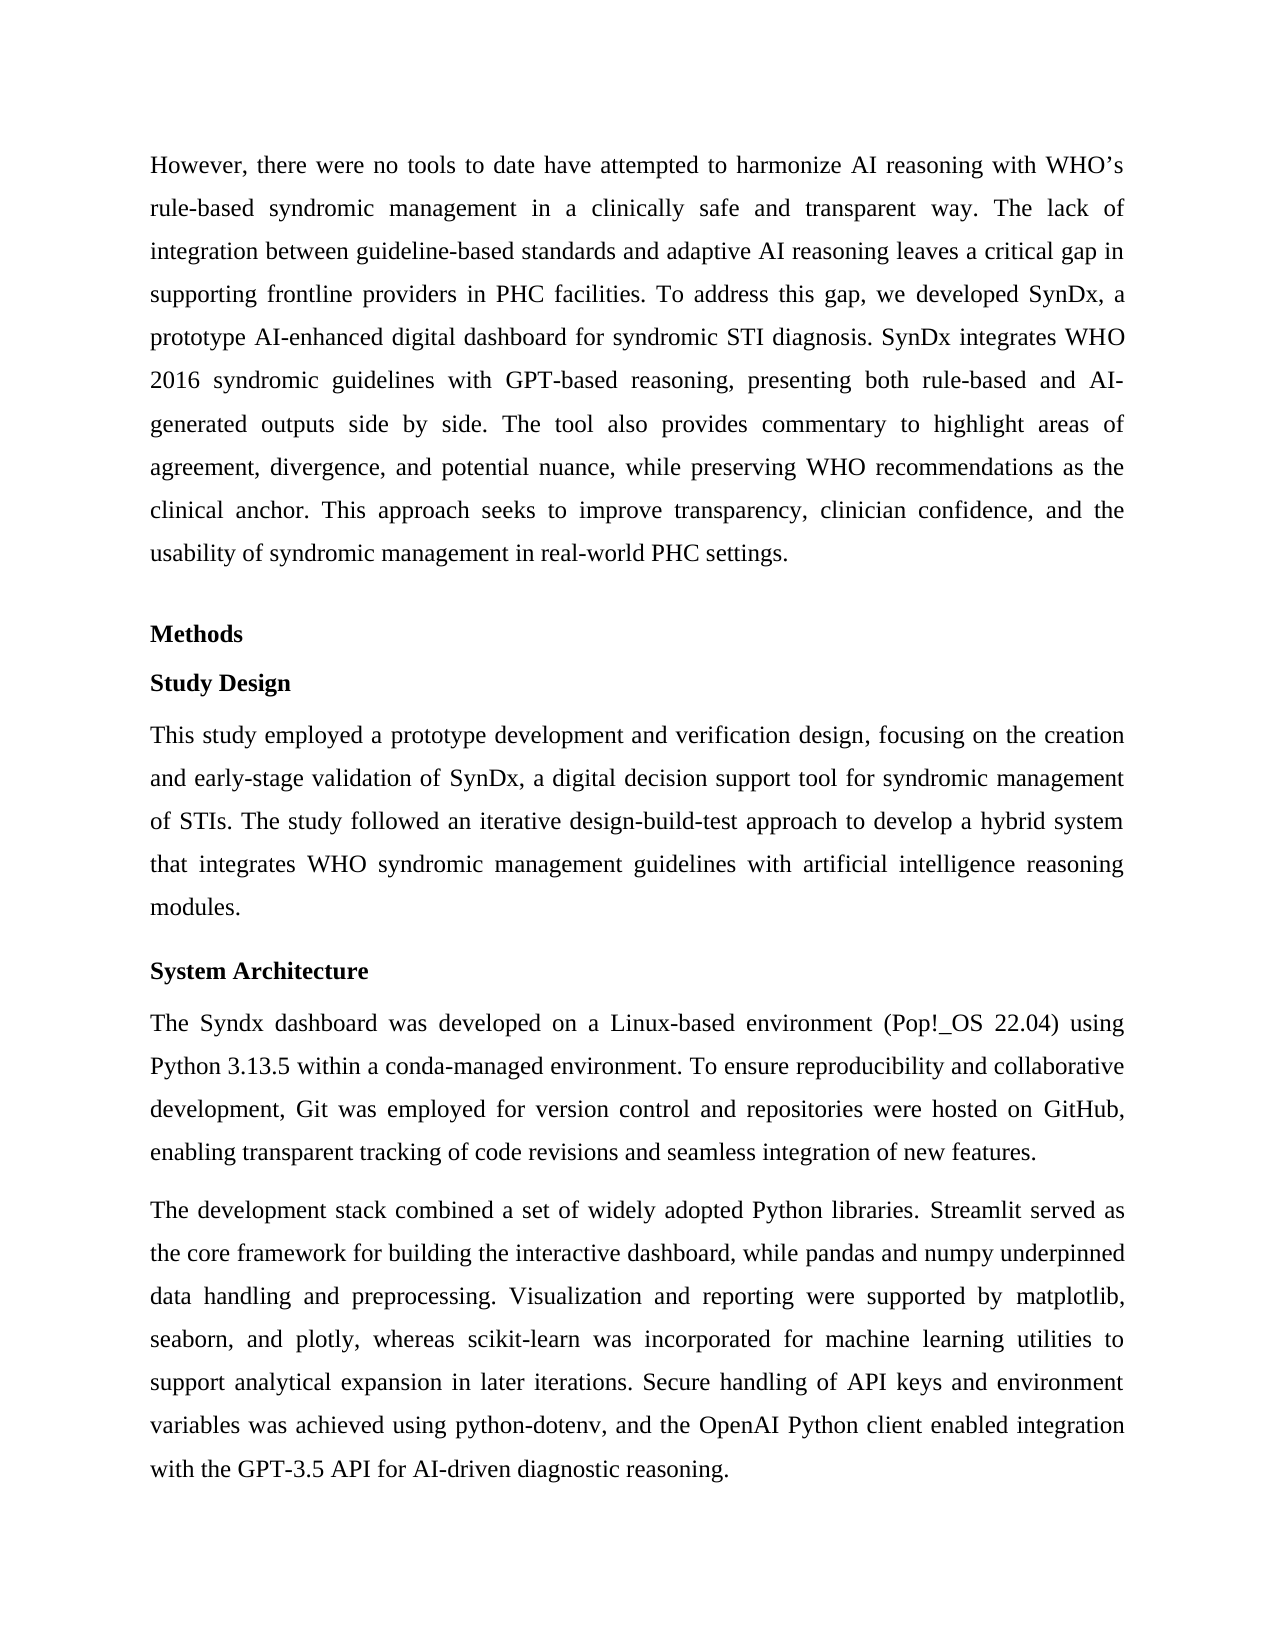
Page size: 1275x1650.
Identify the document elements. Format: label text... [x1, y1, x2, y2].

subtitle Study Design [150, 668, 1125, 697]
text The development stack combined a set of widely adopted Python libraries. Streamlit served as the core framework for building the interactive dashboard, while pandas and numpy underpinned data handling and preprocessing. Visualization and reporting were supported by matplotlib, seaborn, and plotly, whereas scikit-learn was incorporated for machine learning utilities to support analytical expansion in later iterations. Secure handling of API keys and environment variables was achieved using python-dotenv, and the OpenAI Python client enabled integration with the GPT-3.5 API for AI-driven diagnostic reasoning. [150, 1195, 1125, 1482]
text This study employed a prototype development and verification design, focusing on the creation and early-stage validation of SynDx, a digital decision support tool for syndromic management of STIs. The study followed an iterative design-build-test approach to develop a hybrid system that integrates WHO syndromic management guidelines with artificial intelligence reasoning modules. [150, 720, 1125, 921]
subtitle System Architecture [150, 956, 1125, 985]
subtitle Methods [150, 619, 1125, 647]
text The Syndx dashboard was developed on a Linux-based environment (Pop!_OS 22.04) using Python 3.13.5 within a conda-managed environment. To ensure reproducibility and collaborative development, Git was employed for version control and repositories were hosted on GitHub, enabling transparent tracking of code revisions and seamless integration of new features. [150, 1008, 1125, 1166]
text However, there were no tools to date have attempted to harmonize AI reasoning with WHO’s rule-based syndromic management in a clinically safe and transparent way. The lack of integration between guideline-based standards and adaptive AI reasoning leaves a critical gap in supporting frontline providers in PHC facilities. To address this gap, we developed SynDx, a prototype AI-enhanced digital dashboard for syndromic STI diagnosis. SynDx integrates WHO 2016 syndromic guidelines with GPT-based reasoning, presenting both rule-based and AI-generated outputs side by side. The tool also provides commentary to highlight areas of agreement, divergence, and potential nuance, while preserving WHO recommendations as the clinical anchor. This approach seeks to improve transparency, clinician confidence, and the usability of syndromic management in real-world PHC settings. [150, 150, 1125, 567]
